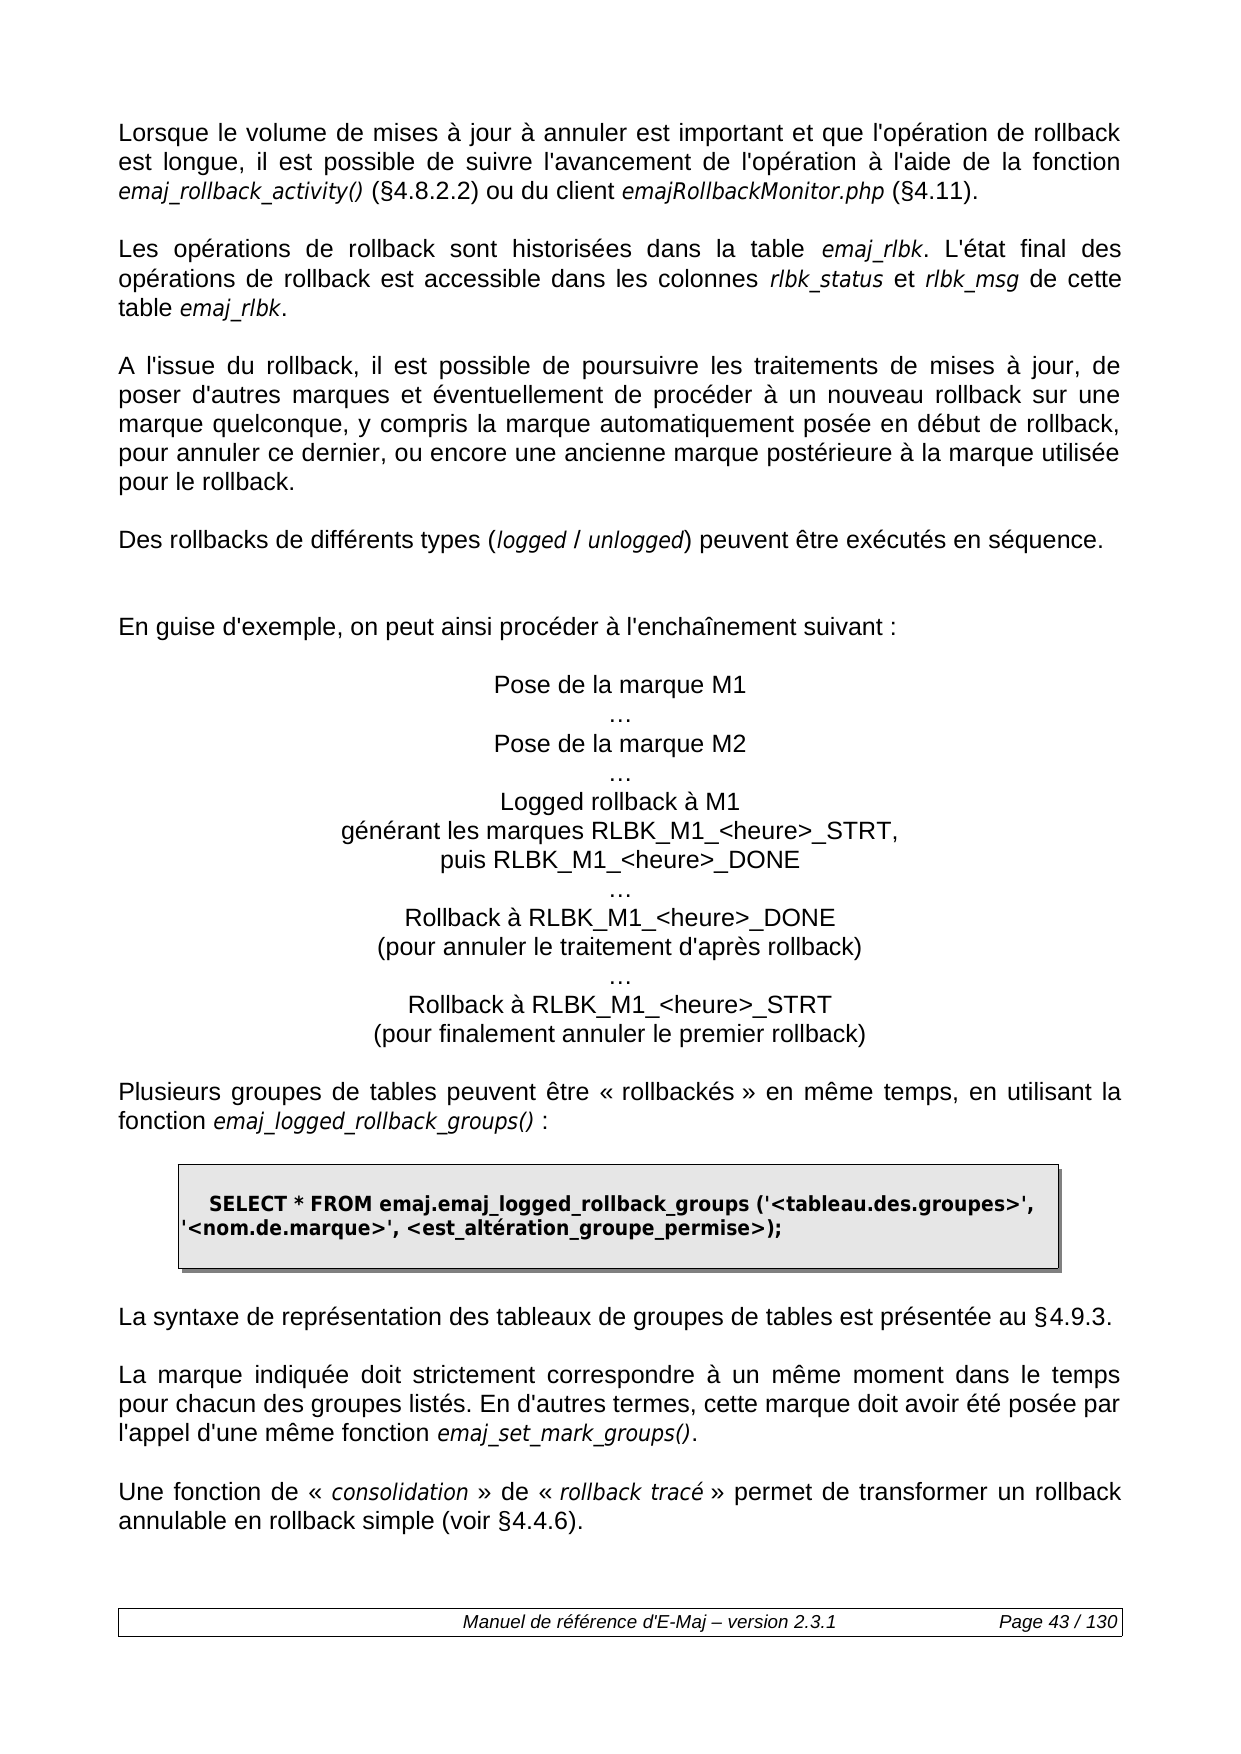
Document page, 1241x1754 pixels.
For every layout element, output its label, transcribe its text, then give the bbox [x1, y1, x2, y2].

text … [118, 874, 1122, 903]
text Lorsque le volume de mises à jour à annuler est important et que l'opération de rollback est longue, il est possible de suivre l'avancement de l'opération à l'aide de la fonction emaj_rollback_activity() (§4.8.2.2) ou du client emajRollbackMonitor.php (§4.11). [118, 118, 1122, 205]
text En guise d'exemple, on peut ainsi procéder à l'enchaînement suivant : [118, 612, 1122, 641]
text Plusieurs groupes de tables peuvent être « rollbackés » en même temps, en utilisant la fonction emaj_logged_rollback_groups() : [118, 1077, 1122, 1135]
text La syntaxe de représentation des tableaux de groupes de tables est présentée au §4.9.3. [118, 1302, 1122, 1331]
text Les opérations de rollback sont historisées dans la table emaj_rlbk. L'état final des opérations de rollback est accessible dans les colonnes rlbk_status et rlbk_msg de cette table emaj_rlbk. [118, 234, 1122, 322]
text Des rollbacks de différents types (logged / unlogged) peuvent être exécutés en séquence. [118, 525, 1122, 554]
text … [118, 699, 1122, 728]
text Logged rollback à M1 générant les marques RLBK_M1_<heure>_STRT, puis RLBK_M1_<heure>_DONE [118, 787, 1122, 874]
text La marque indiquée doit strictement correspondre à un même moment dans le temps pour chacun des groupes listés. En d'autres termes, cette marque doit avoir été posée par l'appel d'une même fonction emaj_set_mark_groups(). [118, 1360, 1122, 1447]
text … [118, 757, 1122, 787]
text Pose de la marque M2 [118, 728, 1122, 757]
text A l'issue du rollback, il est possible de poursuivre les traitements de mises à jour, de poser d'autres marques et éventuellement de procéder à un nouveau rollback sur une marque quelconque, y compris la marque automatiquement posée en début de rollback, pour annuler ce dernier, ou encore une ancienne marque postérieure à la marque utilisée pour le rollback. [118, 351, 1122, 496]
text Pose de la marque M1 [118, 670, 1122, 699]
text Rollback à RLBK_M1_<heure>_DONE (pour annuler le traitement d'après rollback) [118, 903, 1122, 961]
text SELECT * FROM emaj.emaj_logged_rollback_groups ('<tableau.des.groupes>', '<nom.de.marque>', <est_altération_groupe_permise>); [179, 1189, 1058, 1238]
text Une fonction de « consolidation » de « rollback tracé » permet de transformer un rollback annulable en rollback simple (voir §4.4.6). [118, 1476, 1122, 1534]
text … [118, 961, 1122, 990]
text Rollback à RLBK_M1_<heure>_STRT (pour finalement annuler le premier rollback) [118, 990, 1122, 1048]
